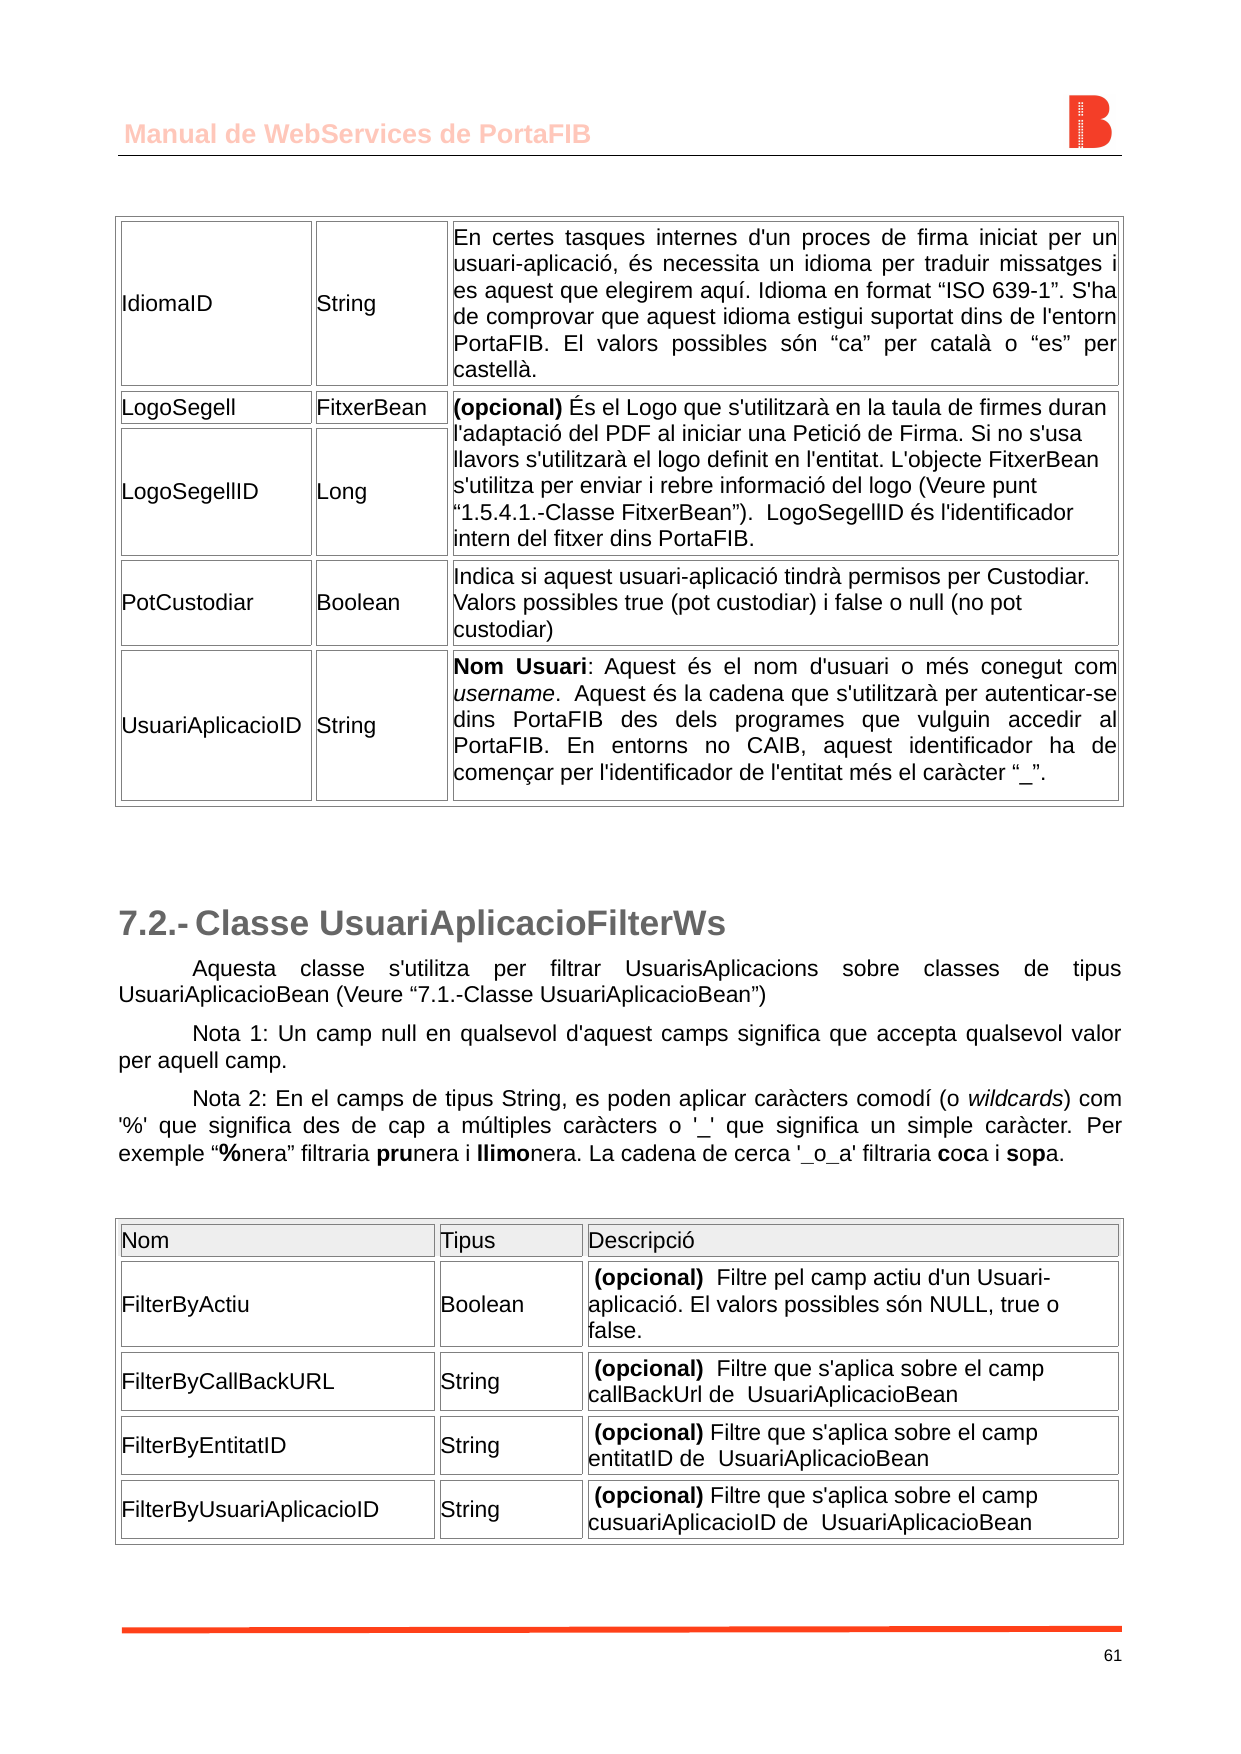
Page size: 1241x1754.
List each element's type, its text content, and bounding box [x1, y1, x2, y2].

table_cell FilterByActiu [118, 1256, 437, 1346]
table_header Descripció [585, 1219, 1121, 1256]
table_cell (opcional) Filtre que s'aplica sobre el camp entitatID de UsuariAplicacioBean [585, 1410, 1121, 1474]
table_cell String [313, 645, 450, 800]
table_cell (opcional) És el Logo que s'utilitzarà en la taula de firmes duran l'adaptació del PDF al iniciar una Petició de Firma. Si no s'usa llavors s'utilitzarà el logo definit en l'entitat. L'objecte FitxerBean s'utilitza per enviar i rebre informació del logo (Veure punt “1.5.4.1.-Classe FitxerBean”). LogoSegellID és l'identificador intern del fitxer dins PortaFIB. [450, 385, 1121, 554]
table_cell LogoSegellID [118, 423, 313, 554]
text Nota 2: En el camps de tipus String, es poden aplicar caràcters comodí (o wildcards) com '%' que significa des de cap a múltiples caràcters o '_' que significa un simple caràcter. Per exemple “%nera” filtraria prunera i llimonera. La cadena de cerca '_o_a' filtraria coca i sopa. [118, 1085, 1122, 1167]
table_cell String [437, 1346, 585, 1410]
table_cell FitxerBean [313, 385, 450, 423]
table_cell Nom Usuari: Aquest és el nom d'usuari o més conegut com username. Aquest és la cadena que s'utilitzarà per autenticar-se dins PortaFIB des dels programes que vulguin accedir al PortaFIB. En entorns no CAIB, aquest identificador ha de començar per l'identificador de l'entitat més el caràcter “_”. [450, 645, 1121, 800]
table_header Nom [118, 1219, 437, 1256]
table_cell FilterByUsuariAplicacioID [118, 1474, 437, 1538]
subtitle Classe UsuariAplicacioFilterWs [118, 902, 1122, 942]
table_cell String [437, 1410, 585, 1474]
table_cell LogoSegell [118, 385, 313, 423]
picture [1063, 94, 1117, 150]
table_cell PotCustodiar [118, 555, 313, 645]
table_cell (opcional) Filtre pel camp actiu d'un Usuari-aplicació. El valors possibles són NULL, true o false. [585, 1256, 1121, 1346]
table_cell Indica si aquest usuari-aplicació tindrà permisos per Custodiar. Valors possibles true (pot custodiar) i false o null (no pot custodiar) [450, 555, 1121, 645]
table_cell (opcional) Filtre que s'aplica sobre el camp cusuariAplicacioID de UsuariAplicacioBean [585, 1474, 1121, 1538]
table_cell Boolean [437, 1256, 585, 1346]
table_cell FilterByEntitatID [118, 1410, 437, 1474]
table_cell FilterByCallBackURL [118, 1346, 437, 1410]
table_cell Long [313, 423, 450, 554]
table_cell En certes tasques internes d'un proces de firma iniciat per un usuari-aplicació, és necessita un idioma per traduir missatges i es aquest que elegirem aquí. Idioma en format “ISO 639-1”. S'ha de comprovar que aquest idioma estigui suportat dins de l'entorn PortaFIB. El valors possibles són “ca” per català o “es” per castellà. [450, 217, 1121, 385]
table_cell UsuariAplicacioID [118, 645, 313, 800]
table_cell String [313, 217, 450, 385]
table_header Tipus [437, 1219, 585, 1256]
table_cell String [437, 1474, 585, 1538]
table_cell (opcional) Filtre que s'aplica sobre el camp callBackUrl de UsuariAplicacioBean [585, 1346, 1121, 1410]
table_cell IdiomaID [118, 217, 313, 385]
text Aquesta classe s'utilitza per filtrar UsuarisAplicacions sobre classes de tipus UsuariAplicacioBean (Veure “7.1.-Classe UsuariAplicacioBean”) [118, 955, 1122, 1008]
text Nota 1: Un camp null en qualsevol d'aquest camps significa que accepta qualsevol valor per aquell camp. [118, 1020, 1122, 1073]
table_cell Boolean [313, 555, 450, 645]
